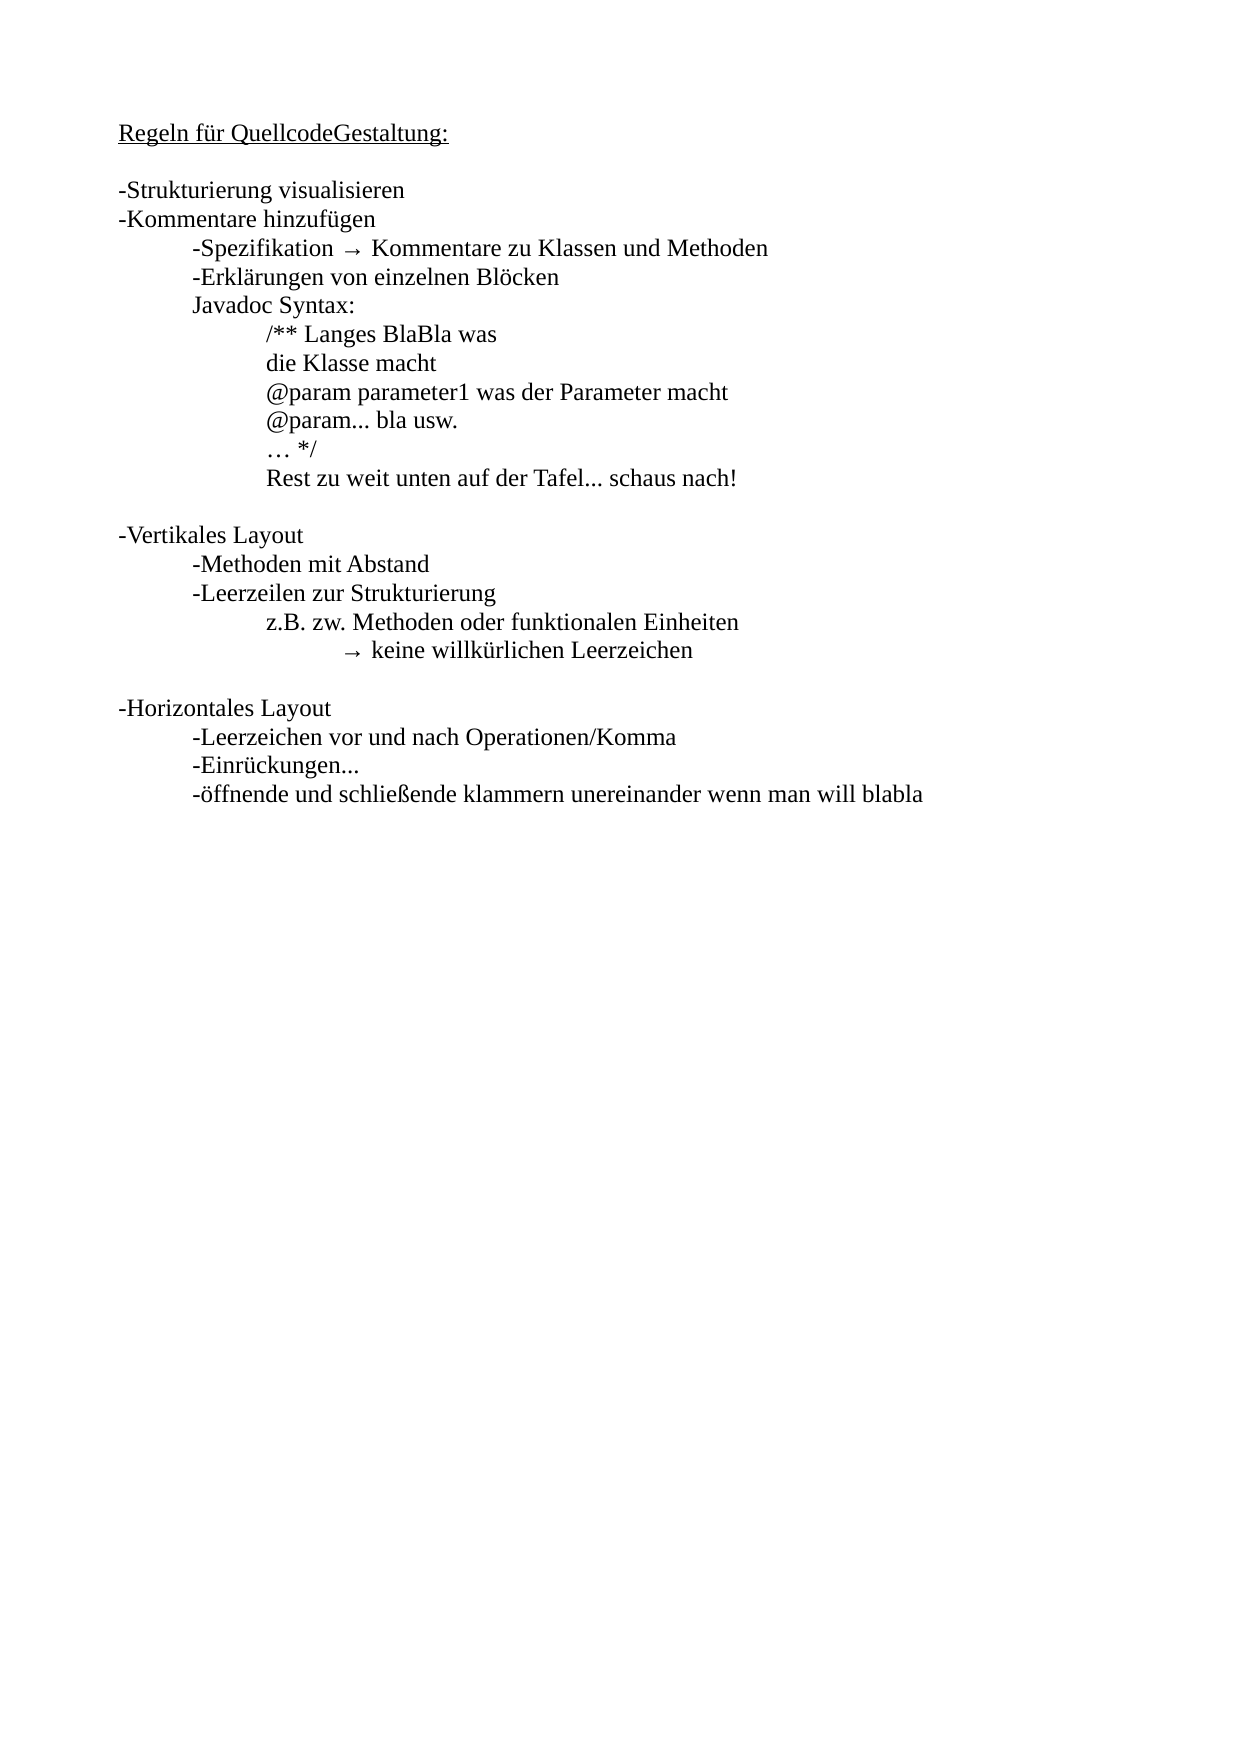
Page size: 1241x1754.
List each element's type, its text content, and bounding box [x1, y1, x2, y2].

text -Erklärungen von einzelnen Blöcken [118, 262, 1122, 291]
text -Leerzeilen zur Strukturierung [118, 578, 1122, 607]
text -Spezifikation → Kommentare zu Klassen und Methoden [118, 233, 1122, 262]
text -Leerzeichen vor und nach Operationen/Komma -Einrückungen... [118, 722, 1122, 779]
text -Strukturierung visualisieren [118, 176, 1122, 204]
text z.B. zw. Methoden oder funktionalen Einheiten → keine willkürlichen Leerzeichen [118, 607, 1122, 664]
text Rest zu weit unten auf der Tafel... schaus nach! [118, 463, 1122, 492]
text @param... bla usw. [118, 406, 1122, 434]
text Regeln für QuellcodeGestaltung: [118, 118, 1122, 147]
text die Klasse macht [118, 348, 1122, 377]
text … */ [118, 434, 1122, 463]
text -Vertikales Layout [118, 492, 1122, 549]
text Javadoc Syntax: /** Langes BlaBla was [118, 291, 1122, 348]
text -Methoden mit Abstand [118, 549, 1122, 578]
text @param parameter1 was der Parameter macht [118, 377, 1122, 406]
text -öffnende und schließende klammern unereinander wenn man will blabla [118, 779, 1122, 808]
text -Kommentare hinzufügen [118, 204, 1122, 233]
text -Horizontales Layout [118, 693, 1122, 722]
